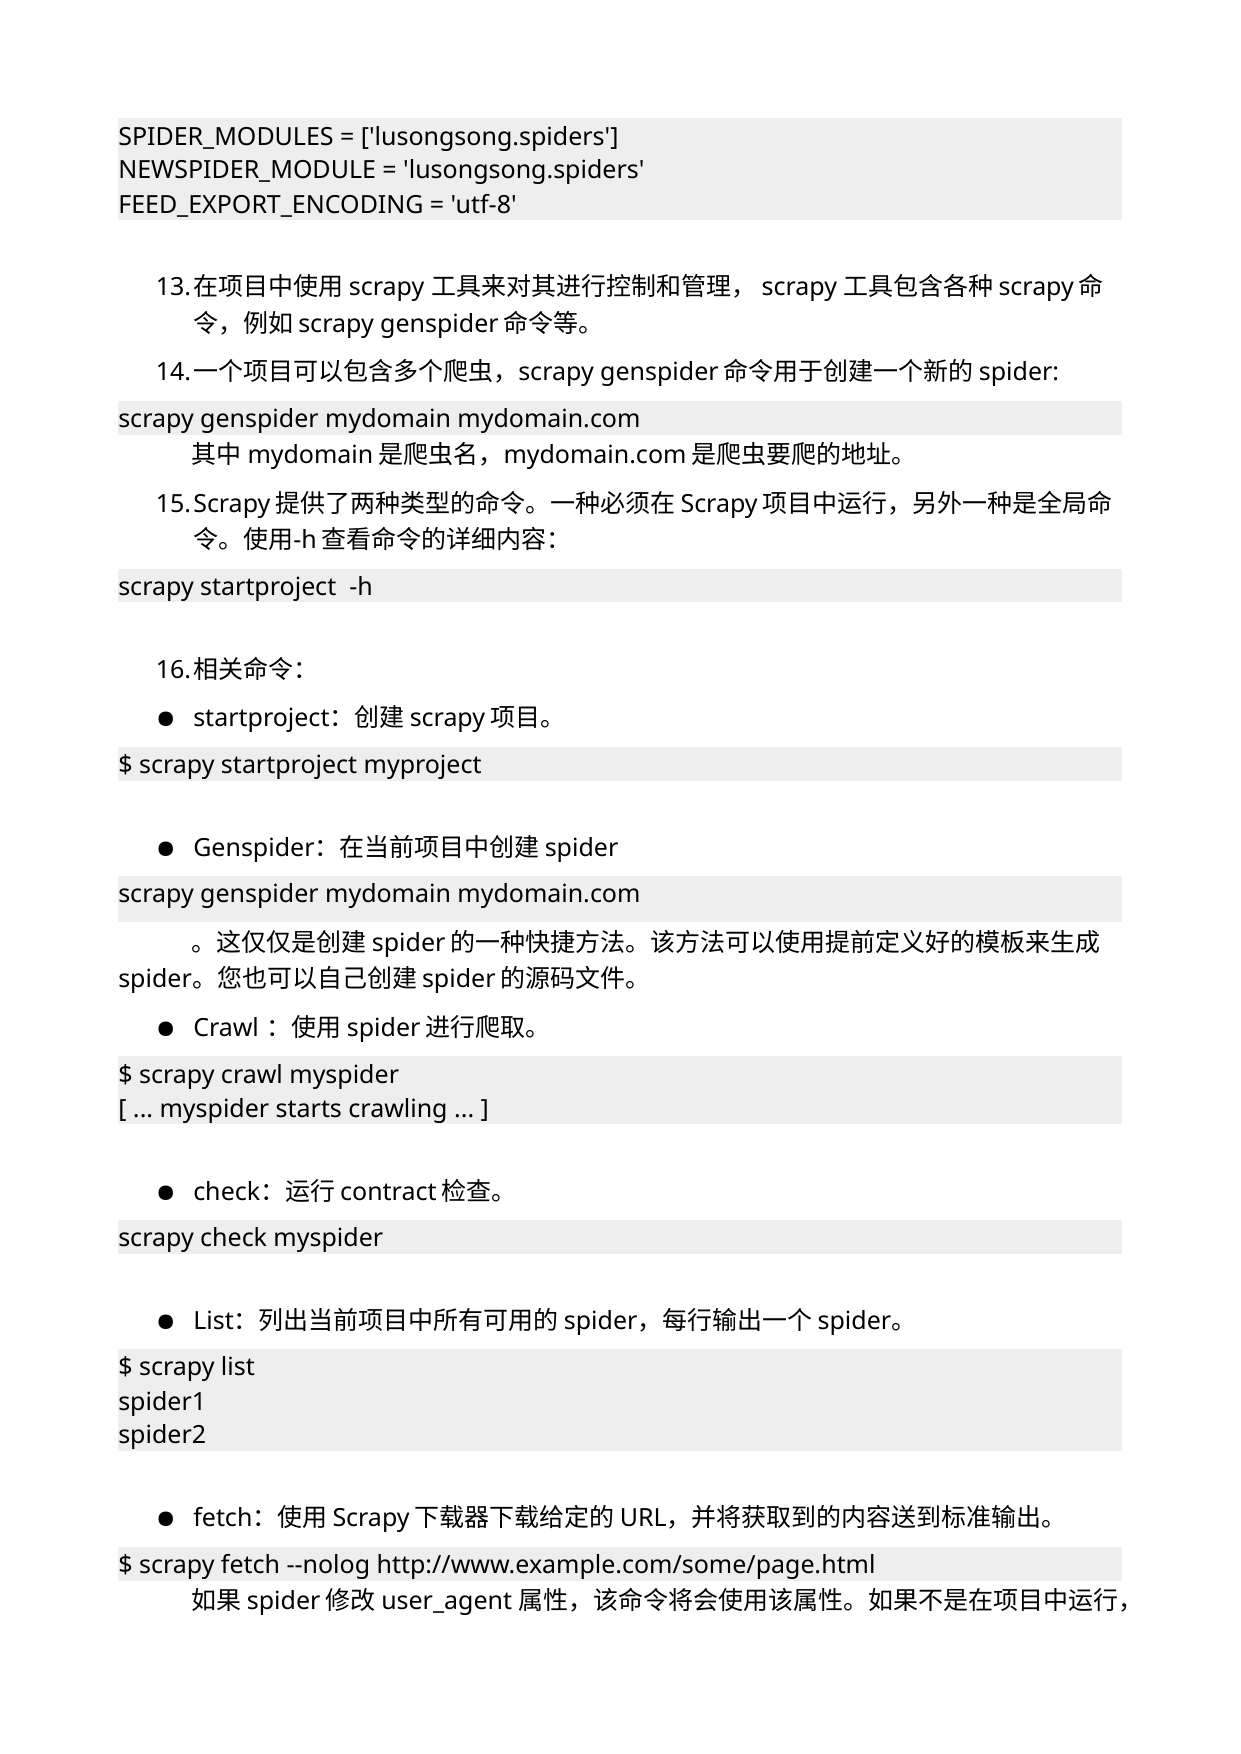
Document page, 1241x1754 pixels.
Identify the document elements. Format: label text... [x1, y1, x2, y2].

list startproject：创建scrapy项目。 [156, 698, 1122, 734]
table_header $ scrapy list spider1 spider2 [118, 1349, 1122, 1451]
list check：运行contract检查。 [156, 1171, 1122, 1207]
table_header scrapy check myspider [118, 1220, 1122, 1254]
list 一个项目可以包含多个爬虫，scrapy genspider命令用于创建一个新的spider: [156, 352, 1122, 388]
table_header $ scrapy crawl myspider [ ... myspider starts crawling ... ] [118, 1056, 1122, 1124]
table_header $ scrapy startproject myproject [118, 747, 1122, 781]
list 在项目中使用 scrapy 工具来对其进行控制和管理， scrapy 工具包含各种scrapy命令，例如scrapy genspider命令等。 [156, 267, 1122, 339]
list Genspider：在当前项目中创建spider [156, 827, 1122, 863]
text 其中 mydomain是爬虫名，mydomain.com是爬虫要爬的地址。 [118, 435, 1122, 471]
table_header scrapy genspider mydomain mydomain.com [118, 876, 1122, 922]
list List：列出当前项目中所有可用的spider，每行输出一个spider。 [156, 1300, 1122, 1337]
table_cell SPIDER_MODULES = ['lusongsong.spiders'] NEWSPIDER_MODULE = 'lusongsong.spiders' FEED_EXPORT_ENCODING = 'utf-8' [118, 118, 1122, 220]
list Scrapy提供了两种类型的命令。一种必须在Scrapy项目中运行，另外一种是全局命令。使用-h查看命令的详细内容： [156, 483, 1122, 556]
text 如果spider修改 user_agent 属性，该命令将会使用该属性。如果不是在项目中运行，则该命令会使用默认Scrapy downloader。 [118, 1581, 1122, 1617]
list fetch：使用Scrapy下载器下载给定的URL，并将获取到的内容送到标准输出。 [156, 1498, 1122, 1534]
list Crawl ：使用spider进行爬取。 [156, 1007, 1122, 1044]
table_header $ scrapy fetch --nolog http://www.example.com/some/page.html [118, 1547, 1122, 1581]
table_header scrapy startproject -h [118, 569, 1122, 602]
text 。这仅仅是创建spider的一种快捷方法。该方法可以使用提前定义好的模板来生成spider。您也可以自己创建spider的源码文件。 [118, 922, 1122, 995]
list 相关命令： [156, 649, 1122, 685]
table_header scrapy genspider mydomain mydomain.com [118, 401, 1122, 435]
